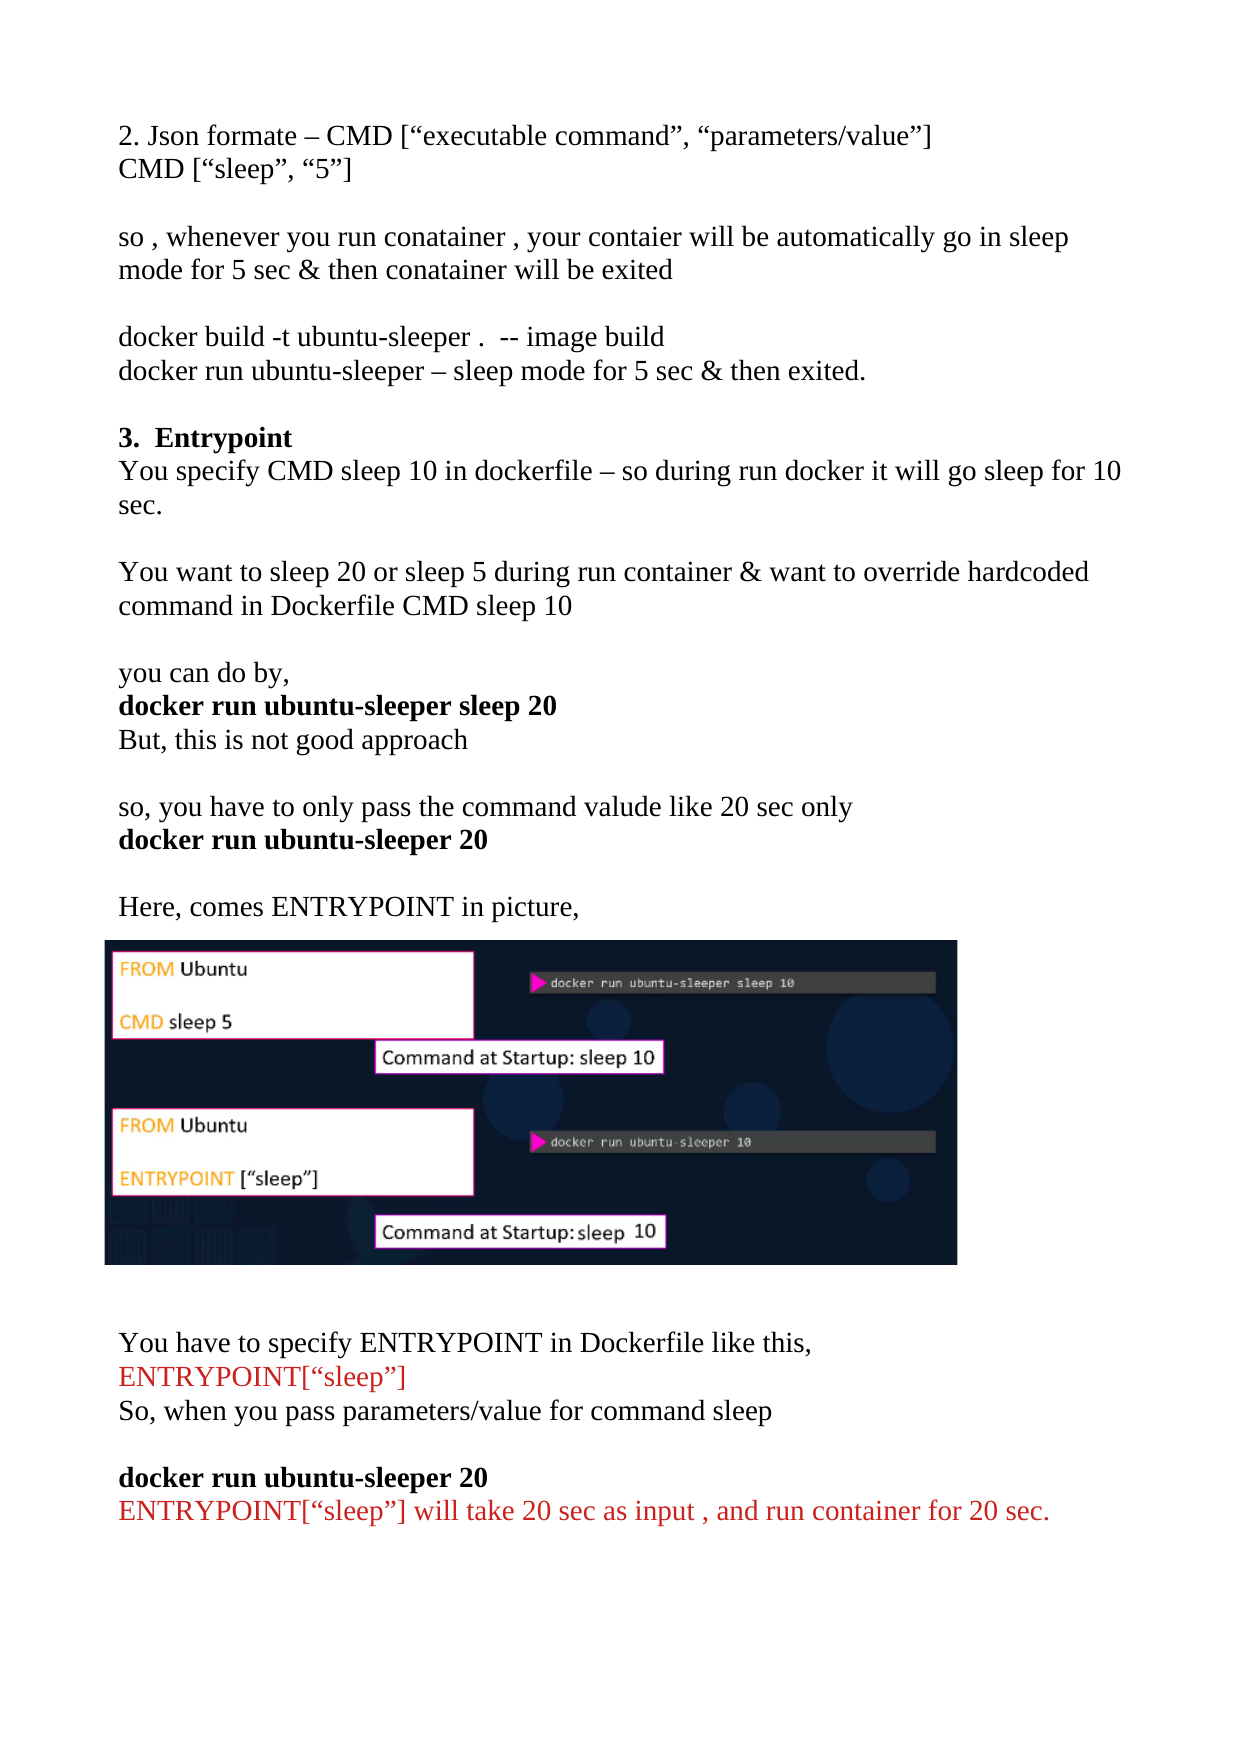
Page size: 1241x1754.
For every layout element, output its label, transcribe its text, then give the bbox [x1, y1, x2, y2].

text ENTRYPOINT[“sleep”] will take 20 sec as input , and run container for 20 sec. [118, 1493, 1122, 1527]
text docker run ubuntu-sleeper 20 [118, 822, 1122, 856]
text docker run ubuntu-sleeper 20 [118, 1460, 1122, 1493]
text ENTRYPOINT[“sleep”] [118, 1359, 1122, 1393]
text so , whenever you run conatainer , your contaier will be automatically go in sleep mode for 5 sec & then conatainer will be exited [118, 219, 1122, 286]
text so, you have to only pass the command valude like 20 sec only [118, 789, 1122, 822]
picture [104, 940, 958, 1265]
text But, this is not good approach [118, 722, 1122, 755]
text docker run ubuntu-sleeper – sleep mode for 5 sec & then exited. [118, 353, 1122, 386]
text Here, comes ENTRYPOINT in picture, [118, 889, 1122, 923]
text docker run ubuntu-sleeper sleep 20 [118, 688, 1122, 722]
text docker build -t ubuntu-sleeper . -- image build [118, 319, 1122, 353]
text So, when you pass parameters/value for command sleep [118, 1393, 1122, 1426]
text You have to specify ENTRYPOINT in Dockerfile like this, [118, 1326, 1122, 1359]
text 2. Json formate – CMD [“executable command”, “parameters/value”] [118, 118, 1122, 152]
text CMD [“sleep”, “5”] [118, 152, 1122, 185]
text you can do by, [118, 655, 1122, 688]
text 3. Entrypoint [118, 420, 1122, 453]
text You want to sleep 20 or sleep 5 during run container & want to override hardcoded command in Dockerfile CMD sleep 10 [118, 554, 1122, 621]
text You specify CMD sleep 10 in dockerfile – so during run docker it will go sleep for 10 sec. [118, 453, 1122, 521]
